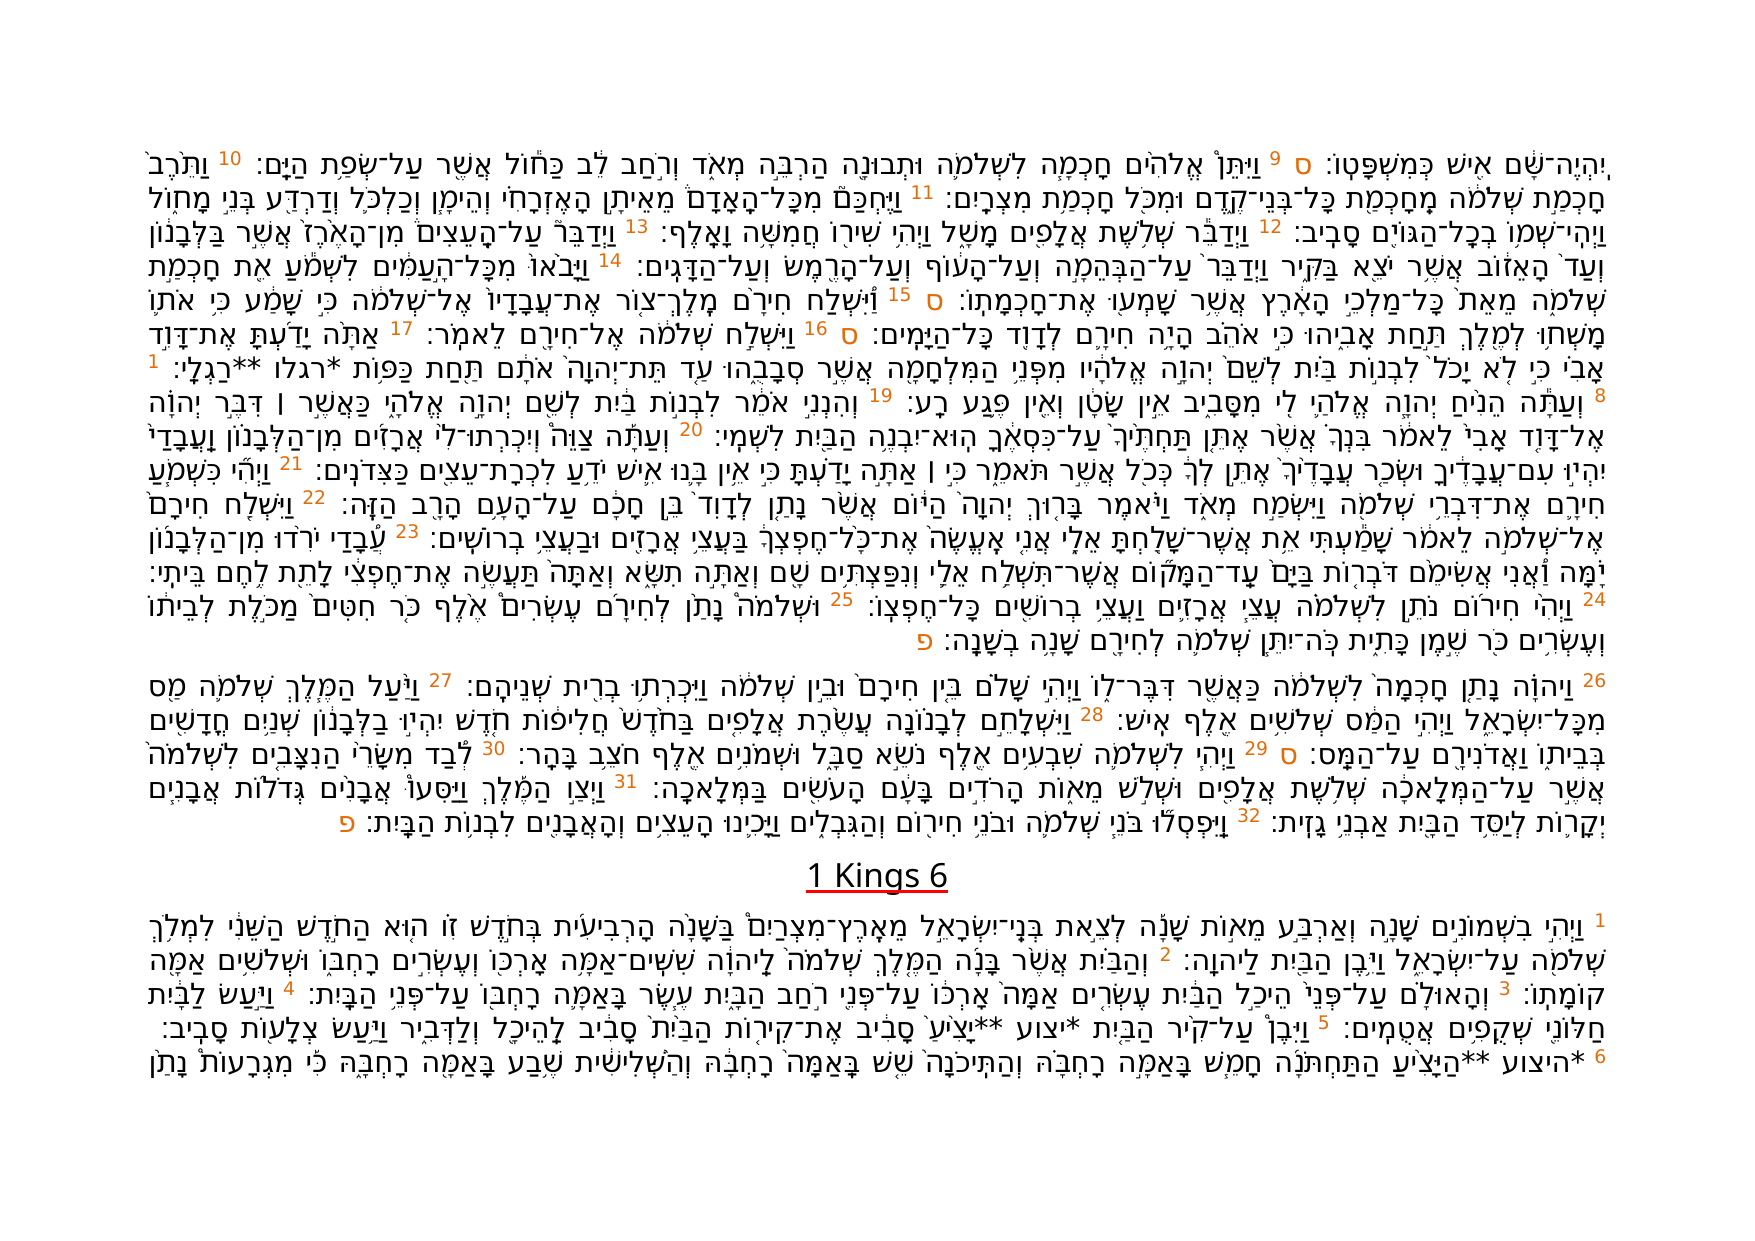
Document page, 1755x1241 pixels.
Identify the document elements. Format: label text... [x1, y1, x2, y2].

text 1 וַיְהִ֣י בִשְׁמוֹנִ֣ים שָׁנָ֣ה וְאַרְבַּ֣ע מֵא֣וֹת שָׁנָ֡ה לְצֵ֣את בְּנֵֽי־יִשְׂרָאֵ֣ל מֵאֶֽרֶץ־מִצְרַיִם֩ בַּשָּׁנָ֨ה הָרְבִיעִ֜ית בְּחֹ֣דֶשׁ זִ֗ו ה֚וּא הַחֹ֣דֶשׁ הַשֵּׁנִ֔י לִמְלֹ֥ךְ שְׁלֹמֹ֖ה עַל־יִשְׂרָאֵ֑ל וַיִּ֥בֶן הַבַּ֖יִת לַיהוָֽה׃ 2 וְהַבַּ֗יִת אֲשֶׁ֨ר בָּנָ֜ה הַמֶּ֤לֶךְ שְׁלֹמֹה֙ לַֽיהוָ֔ה שִׁשִּֽׁים־אַמָּ֥ה אָרְכּ֖וֹ וְעֶשְׂרִ֣ים רָחְבּ֑וֹ וּשְׁלֹשִׁ֥ים אַמָּ֖ה קוֹמָתֽוֹ׃ ‬‬‬‬3 וְהָאוּלָ֗ם עַל־פְּנֵי֙ הֵיכַ֣ל הַבַּ֔יִת עֶשְׂרִ֤ים אַמָּה֙ אָרְכּ֔וֹ עַל־פְּנֵ֖י רֹ֣חַב הַבָּ֑יִת עֶ֧שֶׂר בָּאַמָּ֛ה רָחְבּ֖וֹ עַל־פְּנֵ֥י הַבָּֽיִת׃ ‬‬‬‬4 וַיַּ֣עַשׂ לַבָּ֔יִת חַלּוֹנֵ֖י שְׁקֻפִ֥ים אֲטֻמִֽים׃ ‬‬‬‬5 וַיִּבֶן֩ עַל־קִ֨יר הַבַּ֤יִת *יצוע **יָצִ֙יעַ֙ סָבִ֔יב אֶת־קִיר֤וֹת הַבַּ֙יִת֙ סָבִ֔יב לַֽהֵיכָ֖ל וְלַדְּבִ֑יר וַיַּ֥עַשׂ צְלָע֖וֹת סָבִֽיב׃ ‬‬‬‬6 *היצוע **הַיָּצִ֨יעַ הַתַּחְתֹּנָ֜ה חָמֵ֧שׁ בָּאַמָּ֣ה רָחְבָּ֗הּ וְהַתִּֽיכֹנָה֙ שֵׁ֤שׁ בָּֽאַמָּה֙ רָחְבָּ֔הּ וְהַ֨שְּׁלִישִׁ֔ית שֶׁ֥בַע בָּאַמָּ֖ה רָחְבָּ֑הּ כִּ֡י מִגְרָעוֹת֩ נָתַ֨ן לַבַּ֤יִת סָבִיב֙ ח֔וּצָה לְבִלְתִּ֖י אֲחֹ֥ז בְּקִֽירוֹת־הַבָּֽיִת׃ ‬‬‬‬7 וְהַבַּ֙יִת֙ בְּהִבָּ֣נֹת֔וֹ אֶֽבֶן־שְׁלֵמָ֥ה מַסָּ֖ע נִבְנָ֑ה וּמַקָּב֤וֹת וְהַגַּרְזֶן֙ כָּל־כְּלִ֣י בַרְזֶ֔ל לֹֽא־נִשְׁמַ֥ע בַּבַּ֖יִת בְּהִבָּנֹתֽוֹ׃ ‬‬‬‬8 פֶּ֗תַח הַצֵּלָע֙ הַתִּ֣יכֹנָ֔ה אֶל־כֶּ֥תֶף הַבַּ֖יִת הַיְמָנִ֑ית וּבְלוּלִּ֗ים יַֽעֲלוּ֙ עַל־הַתִּ֣יכֹנָ֔ה וּמִן־הַתִּֽיכֹנָ֖ה אֶל־הַשְּׁלִשִֽׁים׃ ‬‬‬‬9 וַיִּ֥בֶן אֶת־הַבַּ֖יִת וַיְכַלֵּ֑הוּ וַיִּסְפֹּ֤ן אֶת־הַבַּ֙יִת֙ גֵּבִ֔ים וּשְׂדֵרֹ֖ת בָּאֲרָזִֽים׃ ‬‬‬‬10 וַיִּ֤בֶן אֶת־*היצוע **הַיָּצִ֙יעַ֙ עַל־כָּל־הַבַּ֔יִת חָמֵ֥שׁ אַמּ֖וֹת קֽוֹמָת֑וֹ וַיֶּאֱחֹ֥ז אֶת־הַבַּ֖יִת בַּעֲצֵ֥י אֲרָזִֽים׃ פ ‬‬‬‬‬‬‬‬‬‬‬‬‬ [148, 910, 1606, 1079]
text 26 וַיהוָ֗ה נָתַ֤ן חָכְמָה֙ לִשְׁלֹמֹ֔ה כַּאֲשֶׁ֖ר דִּבֶּר־ל֑וֹ וַיְהִ֣י שָׁלֹ֗ם בֵּ֤ין חִירָם֙ וּבֵ֣ין שְׁלֹמֹ֔ה וַיִּכְרְת֥וּ בְרִ֖ית שְׁנֵיהֶֽם׃ ‬‬‬‬27 וַיַּ֨עַל הַמֶּ֧לֶךְ שְׁלֹמֹ֛ה מַ֖ס מִכָּל־יִשְׂרָאֵ֑ל וַיְהִ֣י הַמַּ֔ס שְׁלֹשִׁ֥ים אֶ֖לֶף אִֽישׁ׃ ‬‬‬‬28 וַיִּשְׁלָחֵ֣ם לְבָנ֗וֹנָה עֲשֶׂ֨רֶת אֲלָפִ֤ים בַּחֹ֙דֶשׁ֙ חֲלִיפ֔וֹת חֹ֚דֶשׁ יִהְי֣וּ בַלְּבָנ֔וֹן שְׁנַ֥יִם חֳדָשִׁ֖ים בְּבֵית֑וֹ וַאֲדֹנִירָ֖ם עַל־הַמַּֽס׃ ס ‬‬‬‬29 וַיְהִ֧י לִשְׁלֹמֹ֛ה שִׁבְעִ֥ים אֶ֖לֶף נֹשֵׂ֣א סַבָּ֑ל וּשְׁמֹנִ֥ים אֶ֖לֶף חֹצֵ֥ב בָּהָֽר׃ ‬‬‬‬30 לְ֠בַד מִשָּׂרֵ֨י הַנִצָּבִ֤ים לִשְׁלֹמֹה֙ אֲשֶׁ֣ר עַל־הַמְּלָאכָ֔ה שְׁלֹ֥שֶׁת אֲלָפִ֖ים וּשְׁלֹ֣שׁ מֵא֑וֹת הָרֹדִ֣ים בָּעָ֔ם הָעֹשִׂ֖ים בַּמְּלָאכָֽה׃ ‬‬‬‬31 וַיְצַ֣ו הַמֶּ֡לֶךְ וַיַּסִּעוּ֩ אֲבָנִ֨ים גְּדֹל֜וֹת אֲבָנִ֧ים יְקָר֛וֹת לְיַסֵּ֥ד הַבָּ֖יִת אַבְנֵ֥י גָזִֽית׃ ‬‬‬‬32 וַֽיִּפְסְל֞וּ בֹּנֵ֧י שְׁלֹמֹ֛ה וּבֹנֵ֥י חִיר֖וֹם וְהַגִּבְלִ֑ים וַיָּכִ֛ינוּ הָעֵצִ֥ים וְהָאֲבָנִ֖ים לִבְנ֥וֹת הַבָּֽיִת׃ פ ‬‬‬‬‬‬‬‬‬‬‬ [148, 669, 1606, 839]
text 1 Kings 6 [148, 852, 1606, 897]
text 2 וַיְהִ֥י לֶֽחֶם־שְׁלֹמֹ֖ה לְי֣וֹם אֶחָ֑ד שְׁלֹשִׁ֥ים כֹּר֙ סֹ֔לֶת וְשִׁשִּׁ֥ים כֹּ֖ר קָֽמַח׃ ‬‬‬‬3 עֲשָׂרָ֨ה בָקָ֜ר בְּרִאִ֗ים וְעֶשְׂרִ֥ים בָּקָ֛ר רְעִ֖י וּמֵ֣אָה צֹ֑אן לְ֠בַד מֵֽאַיָּ֤ל וּצְבִי֙ וְיַחְמ֔וּר וּבַרְבֻּרִ֖ים אֲבוּסִֽים׃ ‬‬‬‬4 כִּי־ה֞וּא רֹדֶ֣ה ׀ בְּכָל־עֵ֣בֶר הַנָּהָ֗ר מִתִּפְסַח֙ וְעַד־עַזָּ֔ה בְּכָל־מַלְכֵ֖י עֵ֣בֶר הַנָּהָ֑ר וְשָׁל֗וֹם הָ֥יָה ל֛וֹ מִכָּל־עֲבָרָ֖יו מִסָּבִֽיב׃ ‬‬‬‬5 וַיֵּשֶׁב֩ יְהוּדָ֨ה וְיִשְׂרָאֵ֜ל לָבֶ֗טַח אִ֣ישׁ תַּ֤חַת גַּפְנוֹ֙ וְתַ֣חַת תְּאֵֽנָת֔וֹ מִדָּ֖ן וְעַד־בְּאֵ֣ר שָׁ֑בַע כֹּ֖ל יְמֵ֥י שְׁלֹמֹֽה׃ ס ‬‬‬‬6 וַיְהִ֣י לִשְׁלֹמֹ֗ה אַרְבָּעִ֥ים אֶ֛לֶף אֻרְוֺ֥ת סוּסִ֖ים לְמֶרְכָּב֑וֹ וּשְׁנֵים־עָשָׂ֥ר אֶ֖לֶף פָּרָשִֽׁים׃ ‬‬‬‬7 וְכִלְכְּלוּ֩ הַנִּצָּבִ֨ים הָאֵ֜לֶּה אֶת־הַמֶּ֣לֶךְ שְׁלֹמֹ֗ה וְאֵ֧ת כָּל־הַקָּרֵ֛ב אֶל־שֻׁלְחַ֥ן הַמֶּֽלֶךְ־שְׁלֹמֹ֖ה אִ֣ישׁ חָדְשׁ֑וֹ לֹ֥א יְעַדְּר֖וּ דָּבָֽר׃ ‬‬‬‬8 וְהַשְּׂעֹרִ֣ים וְהַתֶּ֔בֶן לַסּוּסִ֖ים וְלָרָ֑כֶשׁ יָבִ֗אוּ אֶל־הַמָּקוֹם֙ אֲשֶׁ֣ר יִֽהְיֶה־שָּׁ֔ם אִ֖ישׁ כְּמִשְׁפָּטֽוֹ׃ ס ‬‬‬‬9 וַיִּתֵּן֩ אֱלֹהִ֨ים חָכְמָ֧ה לִשְׁלֹמֹ֛ה וּתְבוּנָ֖ה הַרְבֵּ֣ה מְאֹ֑ד וְרֹ֣חַב לֵ֔ב כַּח֕וֹל אֲשֶׁ֖ר עַל־שְׂפַ֥ת הַיָּֽם׃ ‬‬‬‬10 וַתֵּ֙רֶב֙ חָכְמַ֣ת שְׁלֹמֹ֔ה מֵֽחָכְמַ֖ת כָּל־בְּנֵי־קֶ֑דֶם וּמִכֹּ֖ל חָכְמַ֥ת מִצְרָֽיִם׃ ‬‬‬‬11 וַיֶּחְכַּם֮ מִכָּל־הָֽאָדָם֒ מֵאֵיתָ֣ן הָאֶזְרָחִ֗י וְהֵימָ֧ן וְכַלְכֹּ֛ל וְדַרְדַּ֖ע בְּנֵ֣י מָח֑וֹל וַיְהִֽי־שְׁמ֥וֹ בְכָֽל־הַגּוֹיִ֖ם סָבִֽיב׃ ‬‬‬‬12 וַיְדַבֵּ֕ר שְׁלֹ֥שֶׁת אֲלָפִ֖ים מָשָׁ֑ל וַיְהִ֥י שִׁיר֖וֹ חֲמִשָּׁ֥ה וָאָֽלֶף׃ ‬‬‬‬13 וַיְדַבֵּר֮ עַל־הֽ͏ָעֵצִים֒ מִן־הָאֶ֙רֶז֙ אֲשֶׁ֣ר בַּלְּבָנ֔וֹן וְעַד֙ הָאֵז֔וֹב אֲשֶׁ֥ר יֹצֵ֖א בַּקִּ֑יר וַיְדַבֵּר֙ עַל־הַבְּהֵמָ֣ה וְעַל־הָע֔וֹף וְעַל־הָרֶ֖מֶשׂ וְעַל־הַדָּגִֽים׃ ‬‬‬‬14 וַיָּבֹ֙אוּ֙ מִכָּל־הָ֣עַמִּ֔ים לִשְׁמֹ֕עַ אֵ֖ת חָכְמַ֣ת שְׁלֹמֹ֑ה מֵאֵת֙ כָּל־מַלְכֵ֣י הָאָ֔רֶץ אֲשֶׁ֥ר שָׁמְע֖וּ אֶת־חָכְמָתֽוֹ׃ ס ‬‬‬‬15 וַ֠יִּשְׁלַח חִירָ֨ם מֶֽלֶךְ־צ֤וֹר אֶת־עֲבָדָיו֙ אֶל־שְׁלֹמֹ֔ה כִּ֣י שָׁמַ֔ע כִּ֥י אֹת֛וֹ מָשְׁח֥וּ לְמֶ֖לֶךְ תַּ֣חַת אָבִ֑יהוּ כִּ֣י אֹהֵ֗ב הָיָ֥ה חִירָ֛ם לְדָוִ֖ד כָּל־הַיָּמִֽים׃ ס ‬‬‬‬16 וַיִּשְׁלַ֣ח שְׁלֹמֹ֔ה אֶל־חִירָ֖ם לֵאמֹֽר׃ ‬‬‬‬17 אַתָּ֨ה יָדַ֜עְתָּ אֶת־דָּוִ֣ד אָבִ֗י כִּ֣י לֹ֤א יָכֹל֙ לִבְנ֣וֹת בַּ֗יִת לְשֵׁם֙ יְהוָ֣ה אֱלֹהָ֔יו מִפְּנֵ֥י הַמִּלְחָמָ֖ה אֲשֶׁ֣ר סְבָבֻ֑הוּ עַ֤ד תֵּת־יְהוָה֙ אֹתָ֔ם תַּ֖חַת כַּפּ֥וֹת *רגלו **רַגְלָֽי׃ ‬‬‬‬18 וְעַתָּ֕ה הֵנִ֨יחַ יְהוָ֧ה אֱלֹהַ֛י לִ֖י מִסָּבִ֑יב אֵ֣ין שָׂטָ֔ן וְאֵ֖ין פֶּ֥גַע רָֽע׃ ‬‬‬‬19 וְהִנְנִ֣י אֹמֵ֔ר לִבְנ֣וֹת בַּ֔יִת לְשֵׁ֖ם יְהוָ֣ה אֱלֹהָ֑י כַּאֲשֶׁ֣ר ׀ דִּבֶּ֣ר יְהוָ֗ה אֶל־דָּוִ֤ד אָבִי֙ לֵאמֹ֔ר בִּנְךָ֗ אֲשֶׁ֨ר אֶתֵּ֤ן תַּחְתֶּ֙יךָ֙ עַל־כִּסְאֶ֔ךָ הֽוּא־יִבְנֶ֥ה הַבַּ֖יִת לִשְׁמִֽי׃ ‬‬‬‬20 וְעַתָּ֡ה צַוֵּה֩ וְיִכְרְתוּ־לִ֨י אֲרָזִ֜ים מִן־הַלְּבָנ֗וֹן וַֽעֲבָדַי֙ יִהְי֣וּ עִם־עֲבָדֶ֔יךָ וּשְׂכַ֤ר עֲבָדֶ֙יךָ֙ אֶתֵּ֣ן לְךָ֔ כְּכֹ֖ל אֲשֶׁ֣ר תֹּאמֵ֑ר כִּ֣י ׀ אַתָּ֣ה יָדַ֗עְתָּ כִּ֣י אֵ֥ין בָּ֛נוּ אִ֛ישׁ יֹדֵ֥עַ לִכְרָת־עֵצִ֖ים כַּצִּדֹנִֽים׃ ‬‬‬‬21 וַיְהִ֞י כִּשְׁמֹ֧עַ חִירָ֛ם אֶת־דִּבְרֵ֥י שְׁלֹמֹ֖ה וַיִּשְׂמַ֣ח מְאֹ֑ד וַיֹּ֗אמֶר בָּר֤וּךְ יְהוָה֙ הַיּ֔וֹם אֲשֶׁ֨ר נָתַ֤ן לְדָוִד֙ בֵּ֣ן חָכָ֔ם עַל־הָעָ֥ם הָרָ֖ב הַזֶּֽה׃ ‬‬‬‬22 וַיִּשְׁלַ֤ח חִירָם֙ אֶל־שְׁלֹמֹ֣ה לֵאמֹ֔ר שָׁמַ֕עְתִּי אֵ֥ת אֲשֶׁר־שָׁלַ֖חְתָּ אֵלָ֑י אֲנִ֤י אֶֽעֱשֶׂה֙ אֶת־כָּ֨ל־חֶפְצְךָ֔ בַּעֲצֵ֥י אֲרָזִ֖ים וּבַעֲצֵ֥י בְרוֹשִֽׁים׃ ‬‬‬‬23 עֲ֠בָדַי יֹרִ֨דוּ מִן־הַלְּבָנ֜וֹן יָ֗מָּה וַ֠אֲנִי אֲשִׂימֵ֨ם דֹּבְר֤וֹת בַּיָּם֙ עַֽד־הַמָּק֞וֹם אֲשֶׁר־תִּשְׁלַ֥ח אֵלַ֛י וְנִפַּצְתִּ֥ים שָׁ֖ם וְאַתָּ֣ה תִשָּׂ֑א וְאַתָּה֙ תַּעֲשֶׂ֣ה אֶת־חֶפְצִ֔י לָתֵ֖ת לֶ֥חֶם בֵּיתִֽי׃ ‬‬‬‬24 וַיְהִ֨י חִיר֜וֹם נֹתֵ֣ן לִשְׁלֹמֹ֗ה עֲצֵ֧י אֲרָזִ֛ים וַעֲצֵ֥י בְרוֹשִׁ֖ים כָּל־חֶפְצֽוֹ׃ ‬‬‬‬25 וּשְׁלֹמֹה֩ נָתַ֨ן לְחִירָ֜ם עֶשְׂרִים֩ אֶ֨לֶף כֹּ֤ר חִטִּים֙ מַכֹּ֣לֶת לְבֵית֔וֹ וְעֶשְׂרִ֥ים כֹּ֖ר שֶׁ֣מֶן כָּתִ֑ית כֹּֽה־יִתֵּ֧ן שְׁלֹמֹ֛ה לְחִירָ֖ם שָׁנָ֥ה בְשָׁנָֽה׃ פ ‬‬‬‬‬‬‬‬‬‬‬‬‬‬‬‬‬‬‬‬‬‬‬‬‬‬‬‬ [148, 148, 1606, 657]
